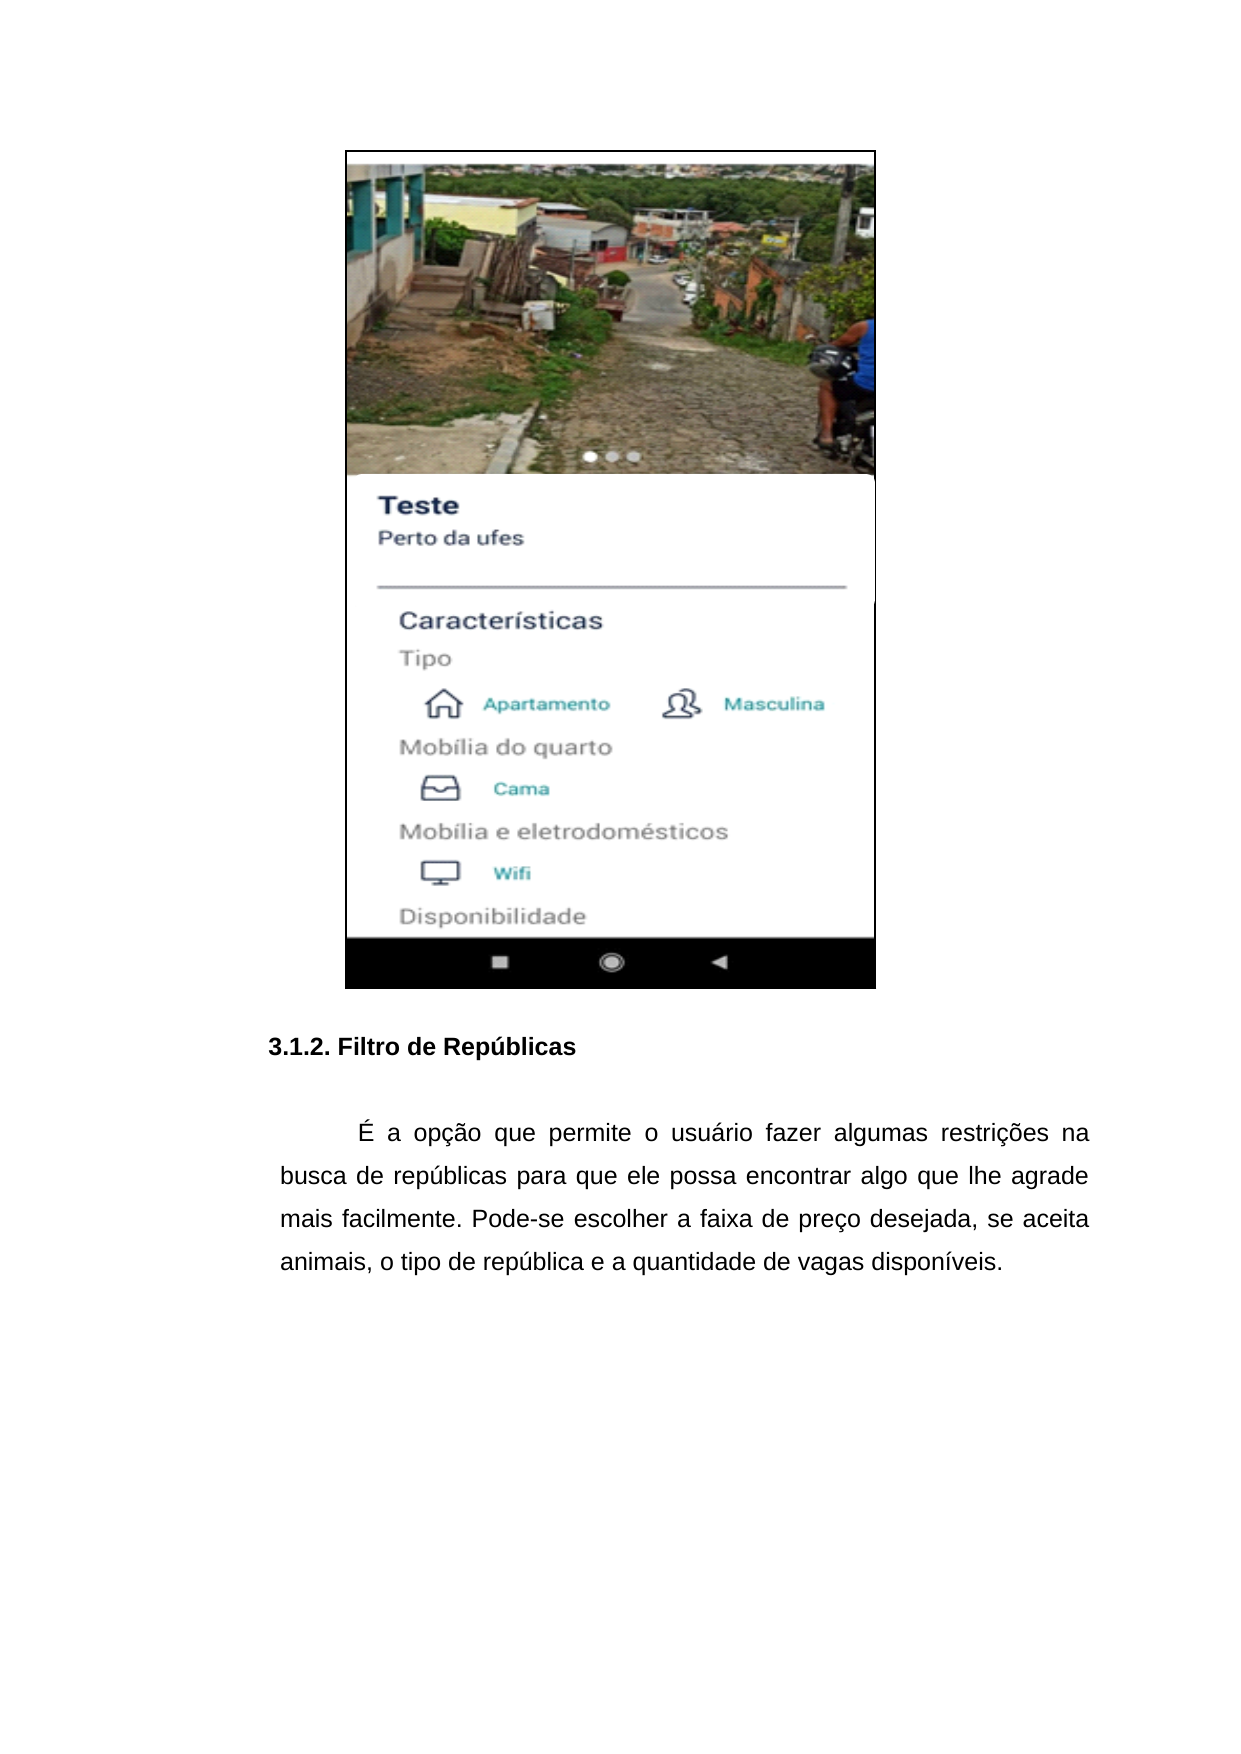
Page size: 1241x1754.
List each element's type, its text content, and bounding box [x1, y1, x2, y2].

list É a opção que permite o usuário fazer algumas restrições na busca de repúblicas para que ele possa encontrar algo que lhe agrade mais facilmente. Pode-se escolher a faixa de preço desejada, se aceita animais, o tipo de república e a quantidade de vagas disponíveis. [280, 1118, 1090, 1276]
list 3.1.2. Filtro de Repúblicas [268, 1031, 1090, 1060]
